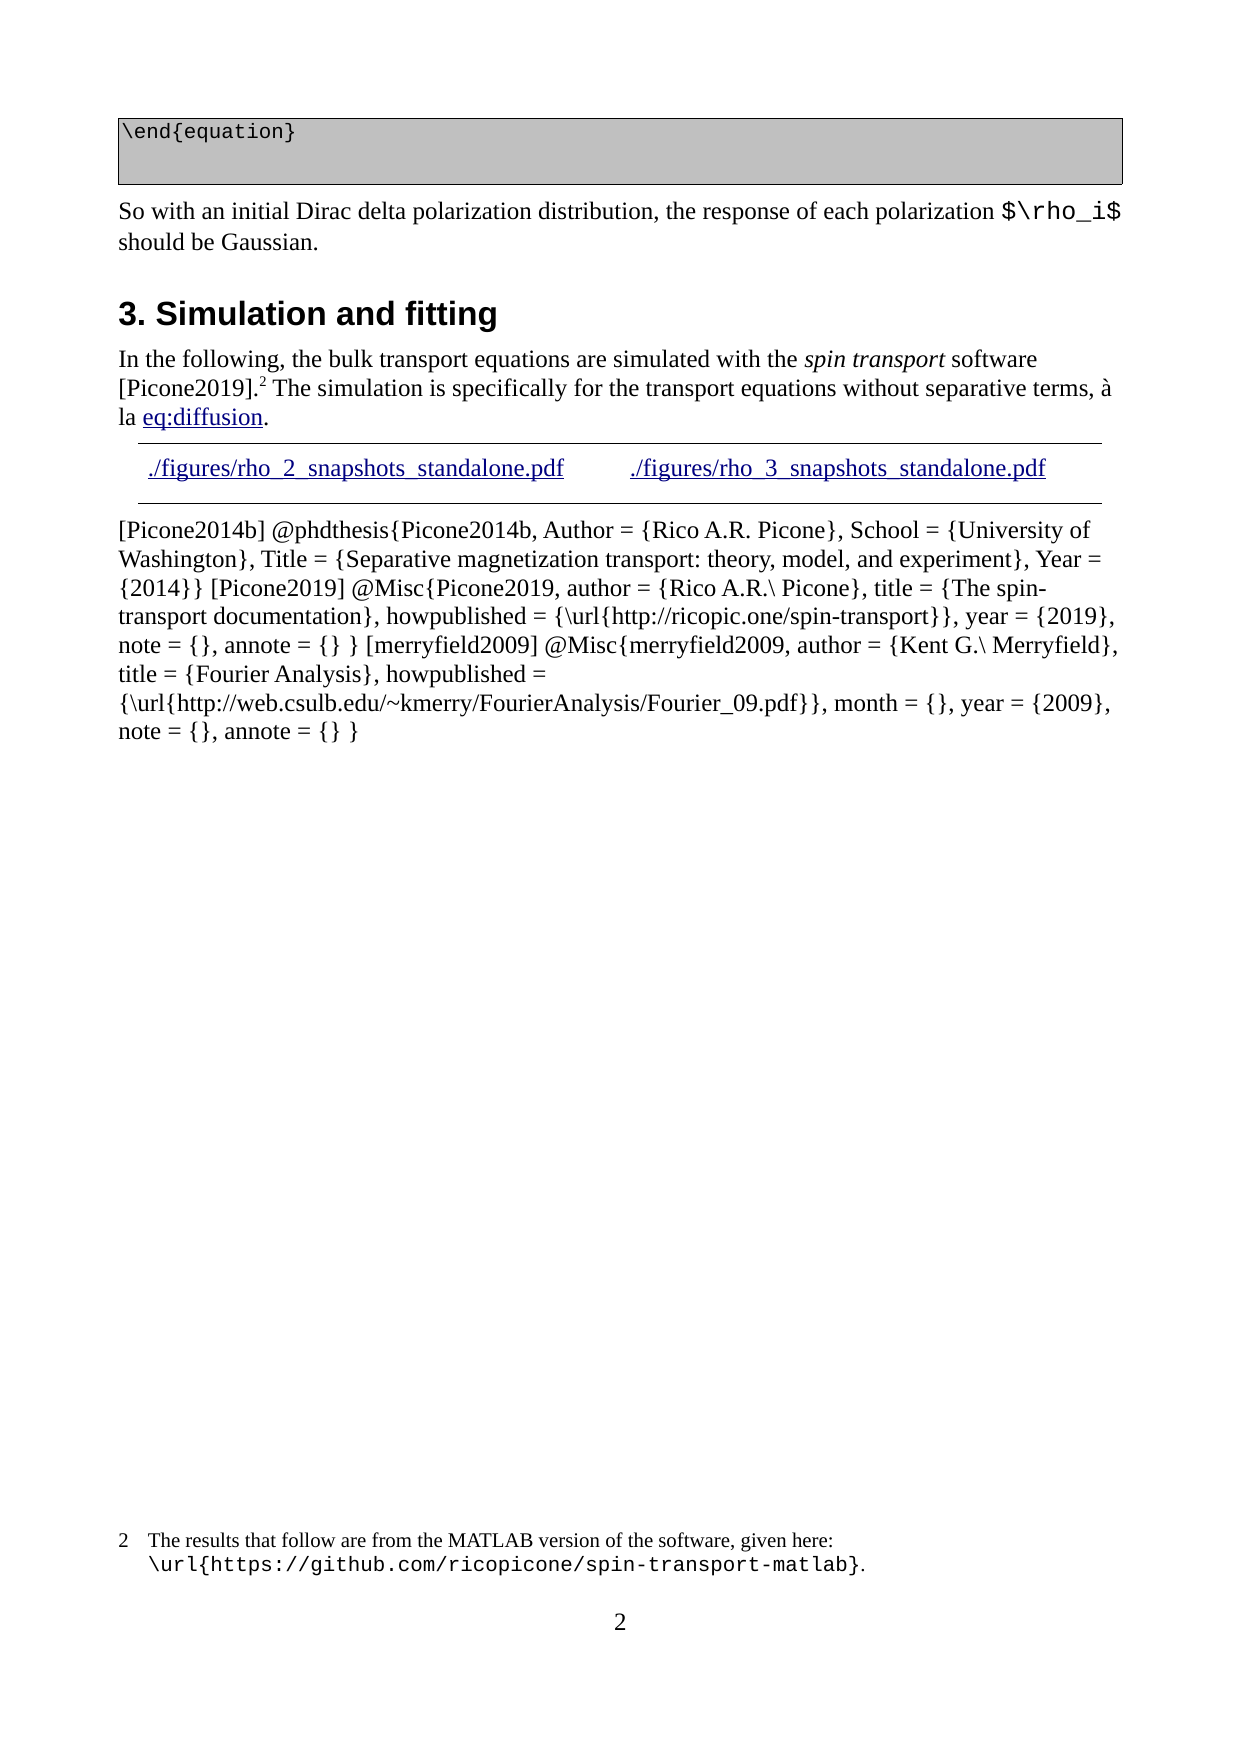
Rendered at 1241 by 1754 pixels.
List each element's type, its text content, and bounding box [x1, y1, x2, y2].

text \end{equation} [119, 119, 1122, 145]
table_header ./figures/rho_3_snapshots_standalone.pdf [620, 444, 1102, 503]
text In the following, the bulk transport equations are simulated with the spin transport software [Picone2019]. The simulation is specifically for the transport equations without separative terms, à la eq:diffusion. [118, 344, 1122, 431]
text So with an initial Dirac delta polarization distribution, the response of each polarization $\rho_i$ should be Gaussian. [118, 196, 1122, 256]
subtitle Simulation and fitting [118, 293, 1122, 332]
text The results that follow are from the MATLAB version of the software, given here: \url{https://github.com/ricopicone/spin-transport-matlab}. [118, 1528, 1122, 1578]
table_header ./figures/rho_2_snapshots_standalone.pdf [138, 444, 620, 503]
text [Picone2014b] @phdthesis{Picone2014b, Author = {Rico A.R. Picone}, School = {University of Washington}, Title = {Separative magnetization transport: theory, model, and experiment}, Year = {2014}} [Picone2019] @Misc{Picone2019, author = {Rico A.R.\ Picone}, title = {The spin-transport documentation}, howpublished = {\url{http://ricopic.one/spin-transport}}, year = {2019}, note = {}, annote = {} } [merryfield2009] @Misc{merryfield2009, author = {Kent G.\ Merryfield}, title = {Fourier Analysis}, howpublished = {\url{http://web.csulb.edu/~kmerry/FourierAnalysis/Fourier_09.pdf}}, month = {}, year = {2009}, note = {}, annote = {} } [118, 515, 1122, 745]
